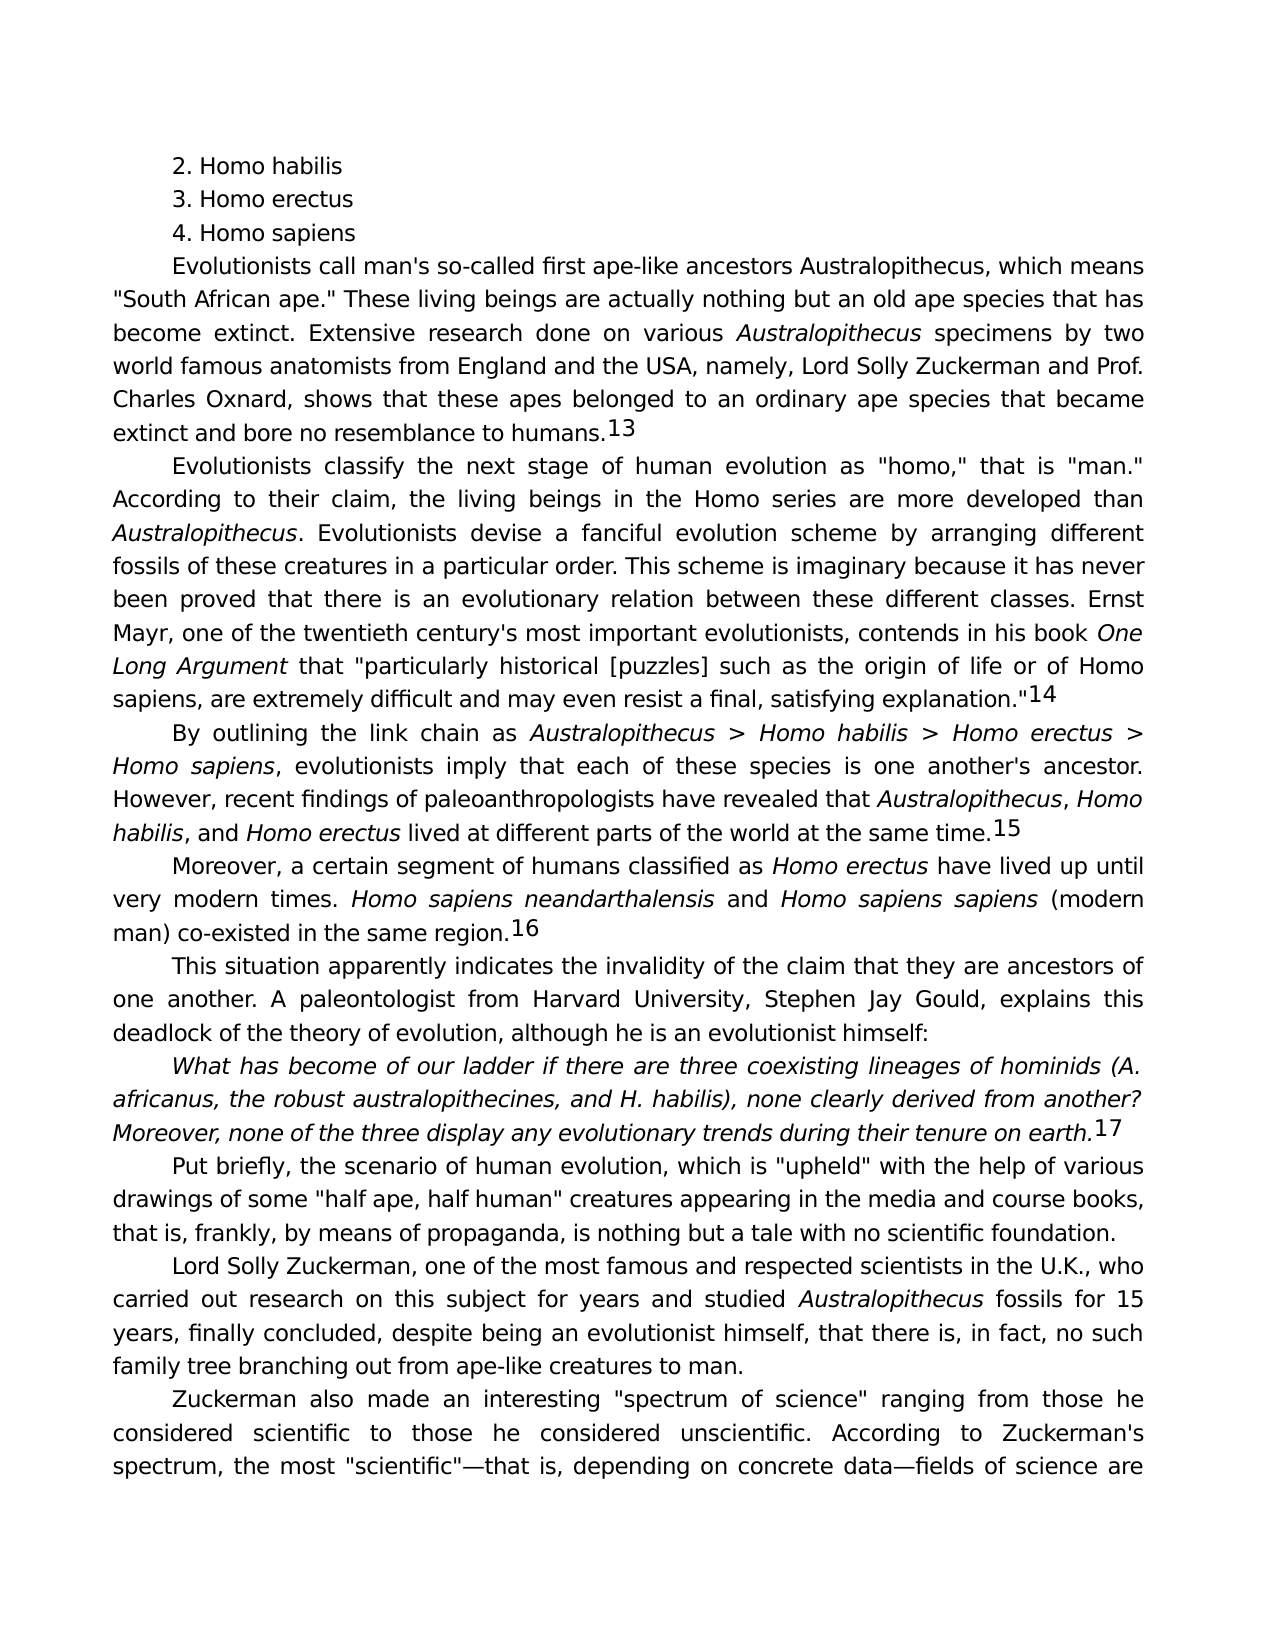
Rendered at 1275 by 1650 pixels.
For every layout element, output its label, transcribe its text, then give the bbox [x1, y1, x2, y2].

text 3. Homo erectus [112, 181, 1145, 214]
text 4. Homo sapiens [112, 214, 1145, 248]
text Put briefly, the scenario of human evolution, which is "upheld" with the help of various drawings of some "half ape, half human" creatures appearing in the media and course books, that is, frankly, by means of propaganda, is nothing but a tale with no scientific foundation. [112, 1148, 1145, 1248]
text Lord Solly Zuckerman, one of the most famous and respected scientists in the U.K., who carried out research on this subject for years and studied Australopithecus fossils for 15 years, finally concluded, despite being an evolutionist himself, that there is, in fact, no such family tree branching out from ape-like creatures to man. [112, 1248, 1145, 1381]
text Evolutionists classify the next stage of human evolution as "homo," that is "man." According to their claim, the living beings in the Homo series are more developed than Australopithecus. Evolutionists devise a fanciful evolution scheme by arranging different fossils of these creatures in a particular order. This scheme is imaginary because it has never been proved that there is an evolutionary relation between these different classes. Ernst Mayr, one of the twentieth century's most important evolutionists, contends in his book One Long Argument that "particularly historical [puzzles] such as the origin of life or of Homo sapiens, are extremely difficult and may even resist a final, satisfying explanation."14 [112, 448, 1145, 714]
text Zuckerman also made an interesting "spectrum of science" ranging from those he considered scientific to those he considered unscientific. According to Zuckerman's spectrum, the most "scientific"—that is, depending on concrete data—fields of science are [112, 1381, 1145, 1481]
text This situation apparently indicates the invalidity of the claim that they are ancestors of one another. A paleontologist from Harvard University, Stephen Jay Gould, explains this deadlock of the theory of evolution, although he is an evolutionist himself: [112, 948, 1145, 1048]
text 2. Homo habilis [112, 148, 1145, 181]
text Evolutionists call man's so-called first ape-like ancestors Australopithecus, which means "South African ape." These living beings are actually nothing but an old ape species that has become extinct. Extensive research done on various Australopithecus specimens by two world famous anatomists from England and the USA, namely, Lord Solly Zuckerman and Prof. Charles Oxnard, shows that these apes belonged to an ordinary ape species that became extinct and bore no resemblance to humans.13 [112, 248, 1145, 448]
text Moreover, a certain segment of humans classified as Homo erectus have lived up until very modern times. Homo sapiens neandarthalensis and Homo sapiens sapiens (modern man) co-existed in the same region.16 [112, 848, 1145, 948]
text What has become of our ladder if there are three coexisting lineages of hominids (A. africanus, the robust australopithecines, and H. habilis), none clearly derived from another? Moreover, none of the three display any evolutionary trends during their tenure on earth.17 [112, 1048, 1145, 1148]
text By outlining the link chain as Australopithecus > Homo habilis > Homo erectus > Homo sapiens, evolutionists imply that each of these species is one another's ancestor. However, recent findings of paleoanthropologists have revealed that Australopithecus, Homo habilis, and Homo erectus lived at different parts of the world at the same time.15 [112, 714, 1145, 848]
